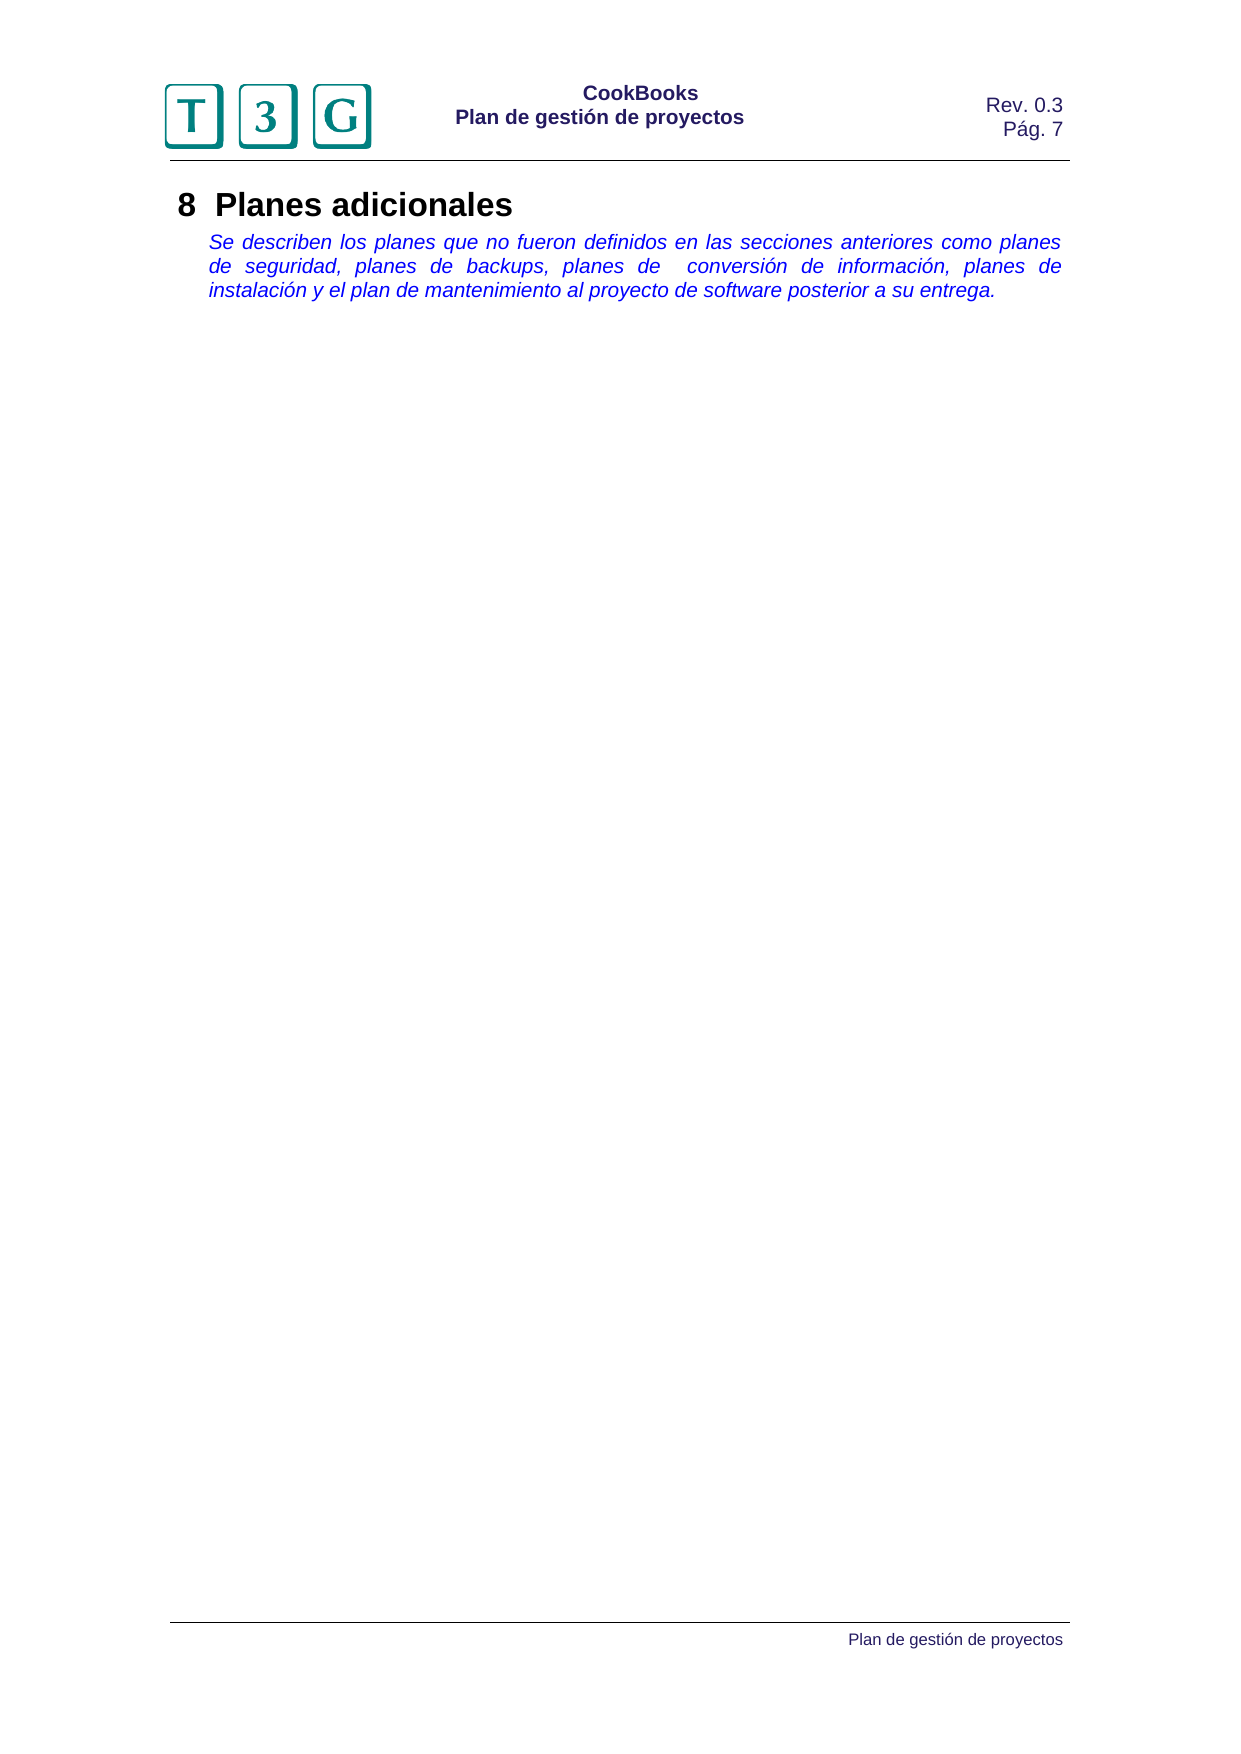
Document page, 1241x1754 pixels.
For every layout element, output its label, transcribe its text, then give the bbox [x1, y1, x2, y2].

picture [164, 84, 372, 149]
subtitle Planes adicionales [177, 185, 1063, 223]
text Se describen los planes que no fueron definidos en las secciones anteriores como planes de seguridad, planes de backups, planes de conversión de información, planes de instalación y el plan de mantenimiento al proyecto de software posterior a su entrega. [208, 229, 1063, 301]
